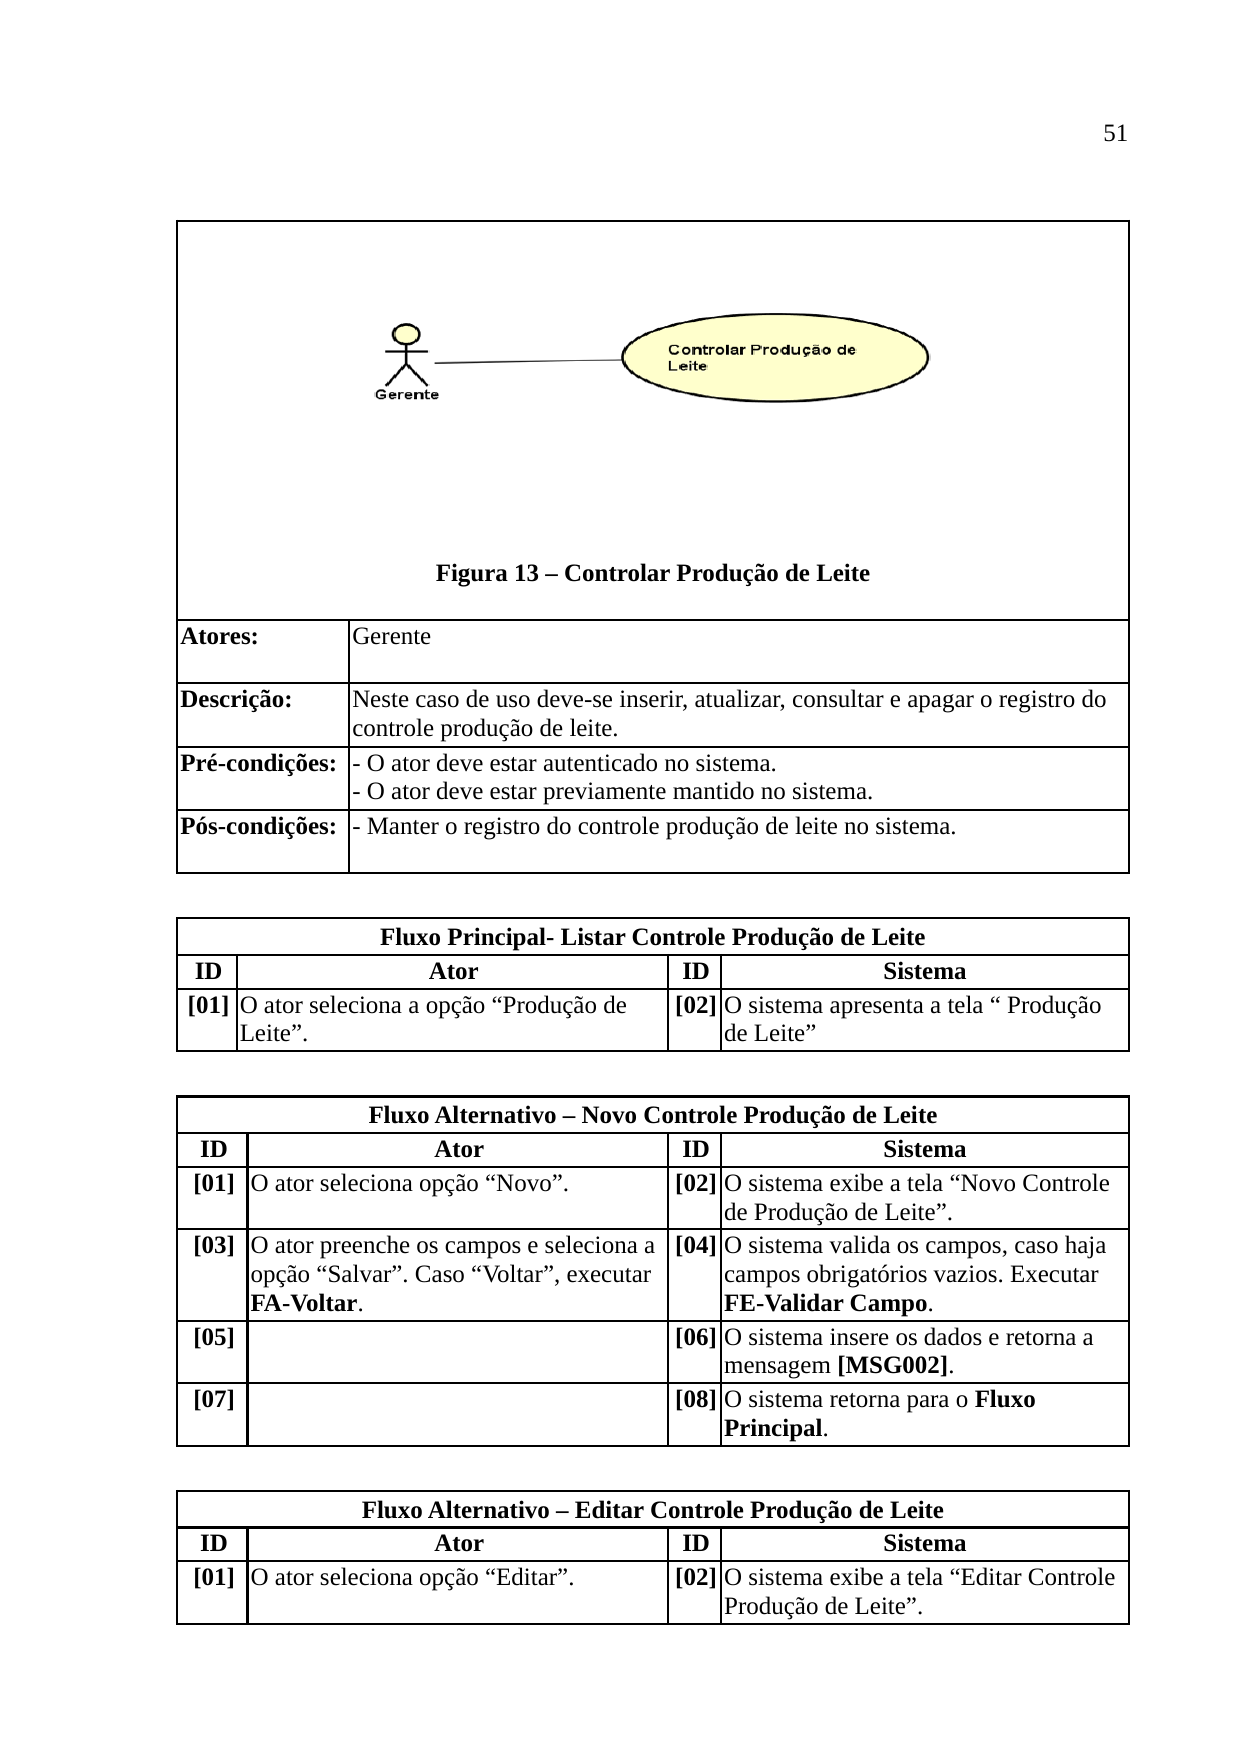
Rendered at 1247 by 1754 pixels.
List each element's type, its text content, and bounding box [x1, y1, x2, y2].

table_cell O ator seleciona opção “Editar”. [249, 1562, 667, 1623]
table_cell [01] [178, 1168, 246, 1228]
table_cell O sistema apresenta a tela “ Produção de Leite” [722, 990, 1128, 1050]
table_cell Ator [249, 1134, 667, 1166]
table_header Fluxo Principal- Listar Controle Produção de Leite [178, 919, 1128, 954]
table_header Figura 13 – Controlar Produção de Leite [178, 222, 1128, 619]
table_cell Neste caso de uso deve-se inserir, atualizar, consultar e apagar o registro do controle produção de leite. [350, 684, 1128, 746]
table_cell [02] [669, 1562, 720, 1623]
table_cell ID [178, 1134, 246, 1166]
table_cell [04] [669, 1230, 720, 1319]
table_cell - O ator deve estar autenticado no sistema. - O ator deve estar previamente mantido no sistema. [350, 748, 1128, 809]
table_cell O sistema exibe a tela “Novo Controle de Produção de Leite”. [722, 1168, 1128, 1228]
table_cell O sistema exibe a tela “Editar Controle Produção de Leite”. [722, 1562, 1128, 1623]
table_cell [249, 1384, 667, 1444]
table_cell [01] [178, 1562, 246, 1623]
table_cell O sistema valida os campos, caso haja campos obrigatórios vazios. Executar FE-Validar Campo. [722, 1230, 1128, 1319]
table_cell [06] [669, 1322, 720, 1382]
table_cell Ator [238, 956, 667, 988]
table_cell [05] [178, 1322, 246, 1382]
table_cell Sistema [722, 1529, 1128, 1560]
table_cell Gerente [350, 621, 1128, 682]
table_cell [07] [178, 1384, 246, 1444]
table_header Fluxo Alternativo – Novo Controle Produção de Leite [178, 1098, 1128, 1132]
table_cell Atores: [178, 621, 348, 682]
table_cell [02] [669, 1168, 720, 1228]
table_cell Ator [249, 1529, 667, 1560]
table_cell [03] [178, 1230, 246, 1319]
table_cell O ator preenche os campos e seleciona a opção “Salvar”. Caso “Voltar”, executar FA-Voltar. [249, 1230, 667, 1319]
table_cell O sistema retorna para o Fluxo Principal. [722, 1384, 1128, 1444]
table_cell Pré-condições: [178, 748, 348, 809]
table_cell Pós-condições: [178, 811, 348, 872]
table_cell ID [669, 1134, 720, 1166]
table_cell [01] [178, 990, 236, 1050]
table_cell [249, 1322, 667, 1382]
picture [328, 224, 978, 529]
table_cell [08] [669, 1384, 720, 1444]
table_cell ID [669, 1529, 720, 1560]
table_cell Sistema [722, 956, 1128, 988]
table_cell [02] [669, 990, 720, 1050]
table_cell ID [669, 956, 720, 988]
table_cell O sistema insere os dados e retorna a mensagem [MSG002]. [722, 1322, 1128, 1382]
table_cell Sistema [722, 1134, 1128, 1166]
table_cell Descrição: [178, 684, 348, 746]
table_cell ID [178, 1529, 246, 1560]
table_header Fluxo Alternativo – Editar Controle Produção de Leite [178, 1492, 1128, 1526]
table_cell ID [178, 956, 236, 988]
table_cell O ator seleciona a opção “Produção de Leite”. [238, 990, 667, 1050]
table_cell O ator seleciona opção “Novo”. [249, 1168, 667, 1228]
table_cell - Manter o registro do controle produção de leite no sistema. [350, 811, 1128, 872]
